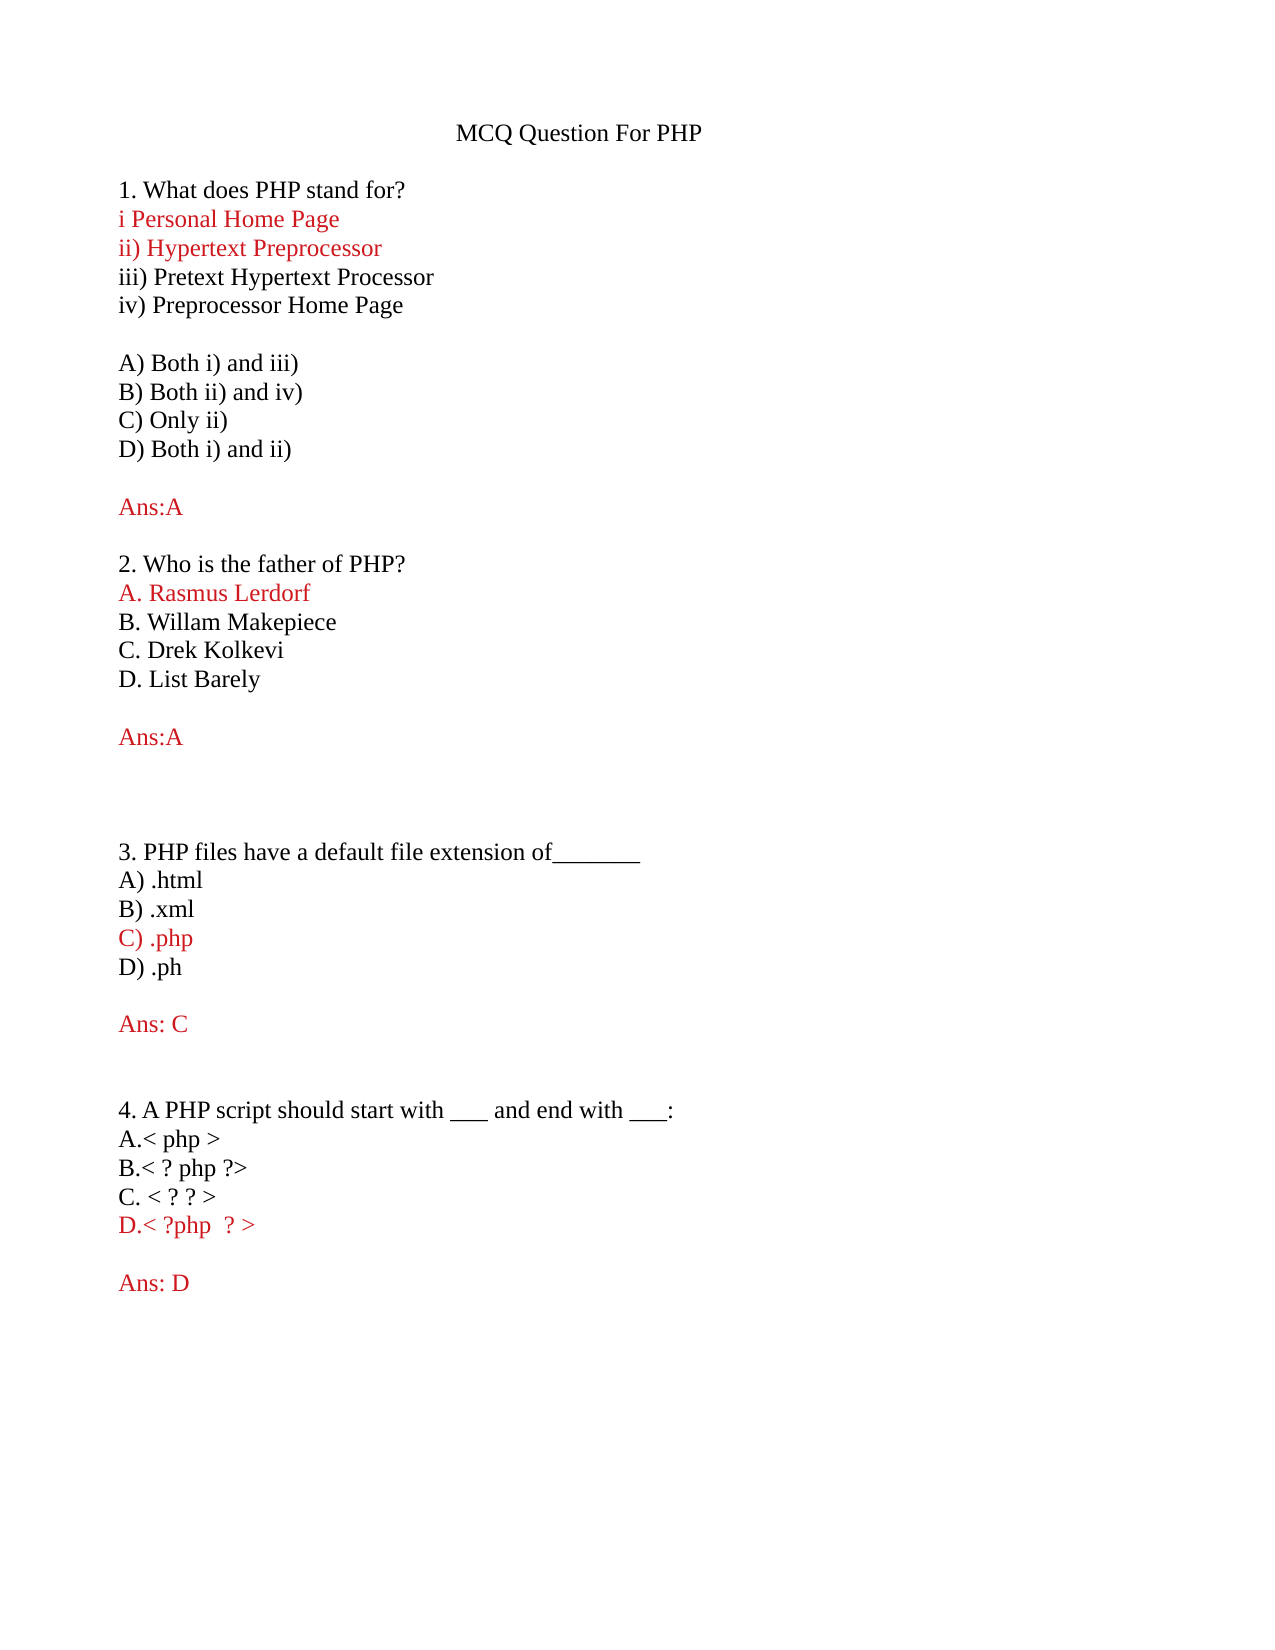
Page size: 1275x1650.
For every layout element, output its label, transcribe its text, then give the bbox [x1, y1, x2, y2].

text 4. A PHP script should start with ___ and end with ___: [118, 1096, 1157, 1124]
text 1. What does PHP stand for? [118, 176, 1157, 204]
text 2. Who is the father of PHP? [118, 549, 1157, 578]
text B) .xml [118, 894, 1157, 923]
text C. < ? ? > [118, 1182, 1157, 1211]
text MCQ Question For PHP [118, 118, 1157, 147]
text A) .html [118, 866, 1157, 894]
text Ans: C [118, 1009, 1157, 1038]
text ii) Hypertext Preprocessor [118, 233, 1157, 262]
text Ans: D [118, 1268, 1157, 1297]
text 3. PHP files have a default file extension of_______ [118, 837, 1157, 866]
text B.< ? php ?> [118, 1153, 1157, 1182]
text Ans:A [118, 492, 1157, 521]
text iii) Pretext Hypertext Processor [118, 262, 1157, 291]
text D) Both i) and ii) [118, 434, 1157, 463]
text C. Drek Kolkevi [118, 636, 1157, 664]
text A) Both i) and iii) [118, 348, 1157, 377]
text i Personal Home Page [118, 204, 1157, 233]
text D. List Barely [118, 664, 1157, 693]
text Ans:A [118, 722, 1157, 751]
text B) Both ii) and iv) [118, 377, 1157, 406]
text C) .php [118, 923, 1157, 952]
text C) Only ii) [118, 406, 1157, 434]
text B. Willam Makepiece [118, 607, 1157, 636]
text A. Rasmus Lerdorf [118, 578, 1157, 607]
text iv) Preprocessor Home Page [118, 291, 1157, 319]
text D.< ?php ? > [118, 1211, 1157, 1239]
text D) .ph [118, 952, 1157, 981]
text A.< php > [118, 1124, 1157, 1153]
